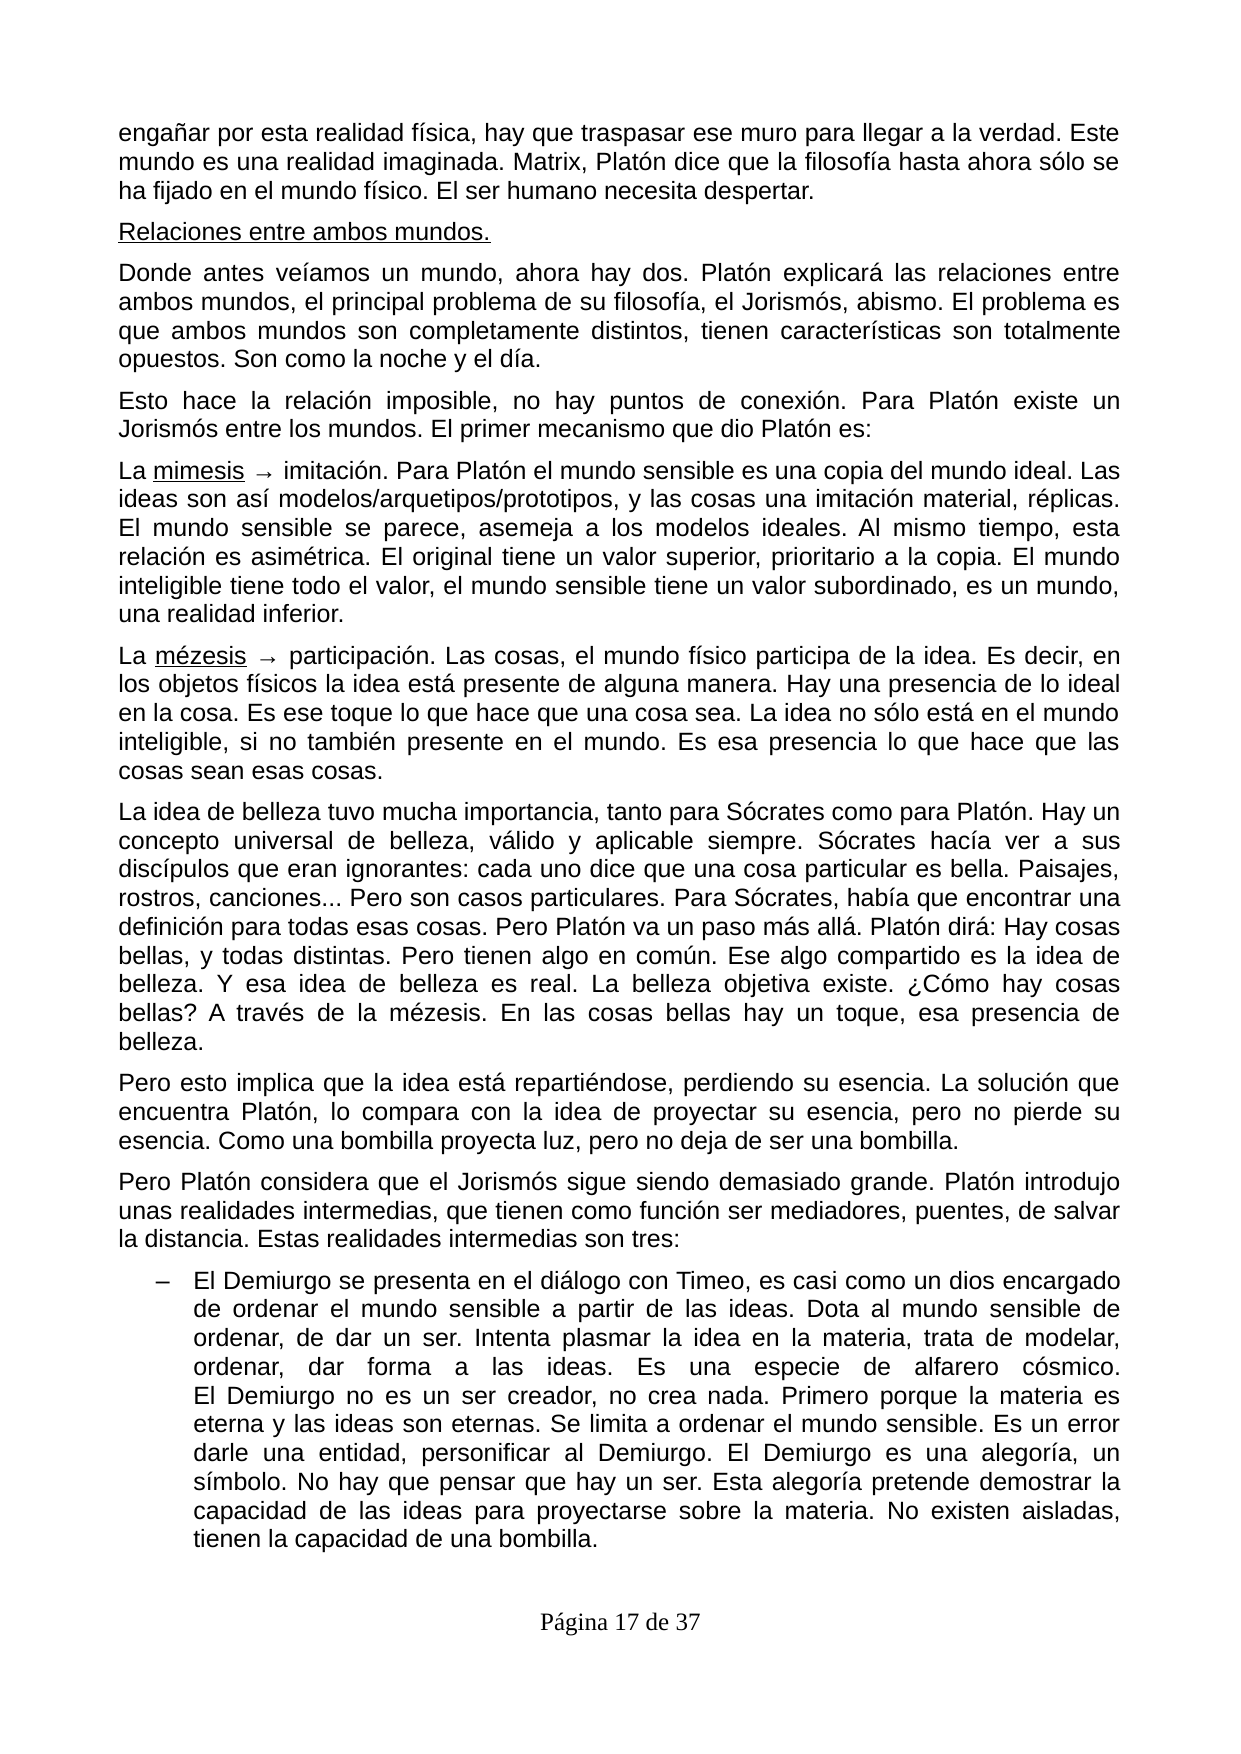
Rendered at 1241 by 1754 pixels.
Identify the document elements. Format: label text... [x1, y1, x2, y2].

text Donde antes veíamos un mundo, ahora hay dos. Platón explicará las relaciones entre ambos mundos, el principal problema de su filosofía, el Jorismós, abismo. El problema es que ambos mundos son completamente distintos, tienen características son totalmente opuestos. Son como la noche y el día. [118, 258, 1122, 373]
list El Demiurgo se presenta en el diálogo con Timeo, es casi como un dios encargado de ordenar el mundo sensible a partir de las ideas. Dota al mundo sensible de ordenar, de dar un ser. Intenta plasmar la idea en la materia, trata de modelar, ordenar, dar forma a las ideas. Es una especie de alfarero cósmico. El Demiurgo no es un ser creador, no crea nada. Primero porque la materia es eterna y las ideas son eternas. Se limita a ordenar el mundo sensible. Es un error darle una entidad, personificar al Demiurgo. El Demiurgo es una alegoría, un símbolo. No hay que pensar que hay un ser. Esta alegoría pretende demostrar la capacidad de las ideas para proyectarse sobre la materia. No existen aisladas, tienen la capacidad de una bombilla. [156, 1266, 1122, 1553]
text engañar por esta realidad física, hay que traspasar ese muro para llegar a la verdad. Este mundo es una realidad imaginada. Matrix, Platón dice que la filosofía hasta ahora sólo se ha fijado en el mundo físico. El ser humano necesita despertar. [118, 118, 1122, 204]
text Esto hace la relación imposible, no hay puntos de conexión. Para Platón existe un Jorismós entre los mundos. El primer mecanismo que dio Platón es: [118, 386, 1122, 443]
text Relaciones entre ambos mundos. [118, 217, 1122, 246]
text Pero Platón considera que el Jorismós sigue siendo demasiado grande. Platón introdujo unas realidades intermedias, que tienen como función ser mediadores, puentes, de salvar la distancia. Estas realidades intermedias son tres: [118, 1167, 1122, 1253]
text La mimesis → imitación. Para Platón el mundo sensible es una copia del mundo ideal. Las ideas son así modelos/arquetipos/prototipos, y las cosas una imitación material, réplicas. El mundo sensible se parece, asemeja a los modelos ideales. Al mismo tiempo, esta relación es asimétrica. El original tiene un valor superior, prioritario a la copia. El mundo inteligible tiene todo el valor, el mundo sensible tiene un valor subordinado, es un mundo, una realidad inferior. [118, 456, 1122, 628]
text Pero esto implica que la idea está repartiéndose, perdiendo su esencia. La solución que encuentra Platón, lo compara con la idea de proyectar su esencia, pero no pierde su esencia. Como una bombilla proyecta luz, pero no deja de ser una bombilla. [118, 1068, 1122, 1154]
text La mézesis → participación. Las cosas, el mundo físico participa de la idea. Es decir, en los objetos físicos la idea está presente de alguna manera. Hay una presencia de lo ideal en la cosa. Es ese toque lo que hace que una cosa sea. La idea no sólo está en el mundo inteligible, si no también presente en el mundo. Es esa presencia lo que hace que las cosas sean esas cosas. [118, 641, 1122, 784]
text La idea de belleza tuvo mucha importancia, tanto para Sócrates como para Platón. Hay un concepto universal de belleza, válido y aplicable siempre. Sócrates hacía ver a sus discípulos que eran ignorantes: cada uno dice que una cosa particular es bella. Paisajes, rostros, canciones... Pero son casos particulares. Para Sócrates, había que encontrar una definición para todas esas cosas. Pero Platón va un paso más allá. Platón dirá: Hay cosas bellas, y todas distintas. Pero tienen algo en común. Ese algo compartido es la idea de belleza. Y esa idea de belleza es real. La belleza objetiva existe. ¿Cómo hay cosas bellas? A través de la mézesis. En las cosas bellas hay un toque, esa presencia de belleza. [118, 797, 1122, 1056]
